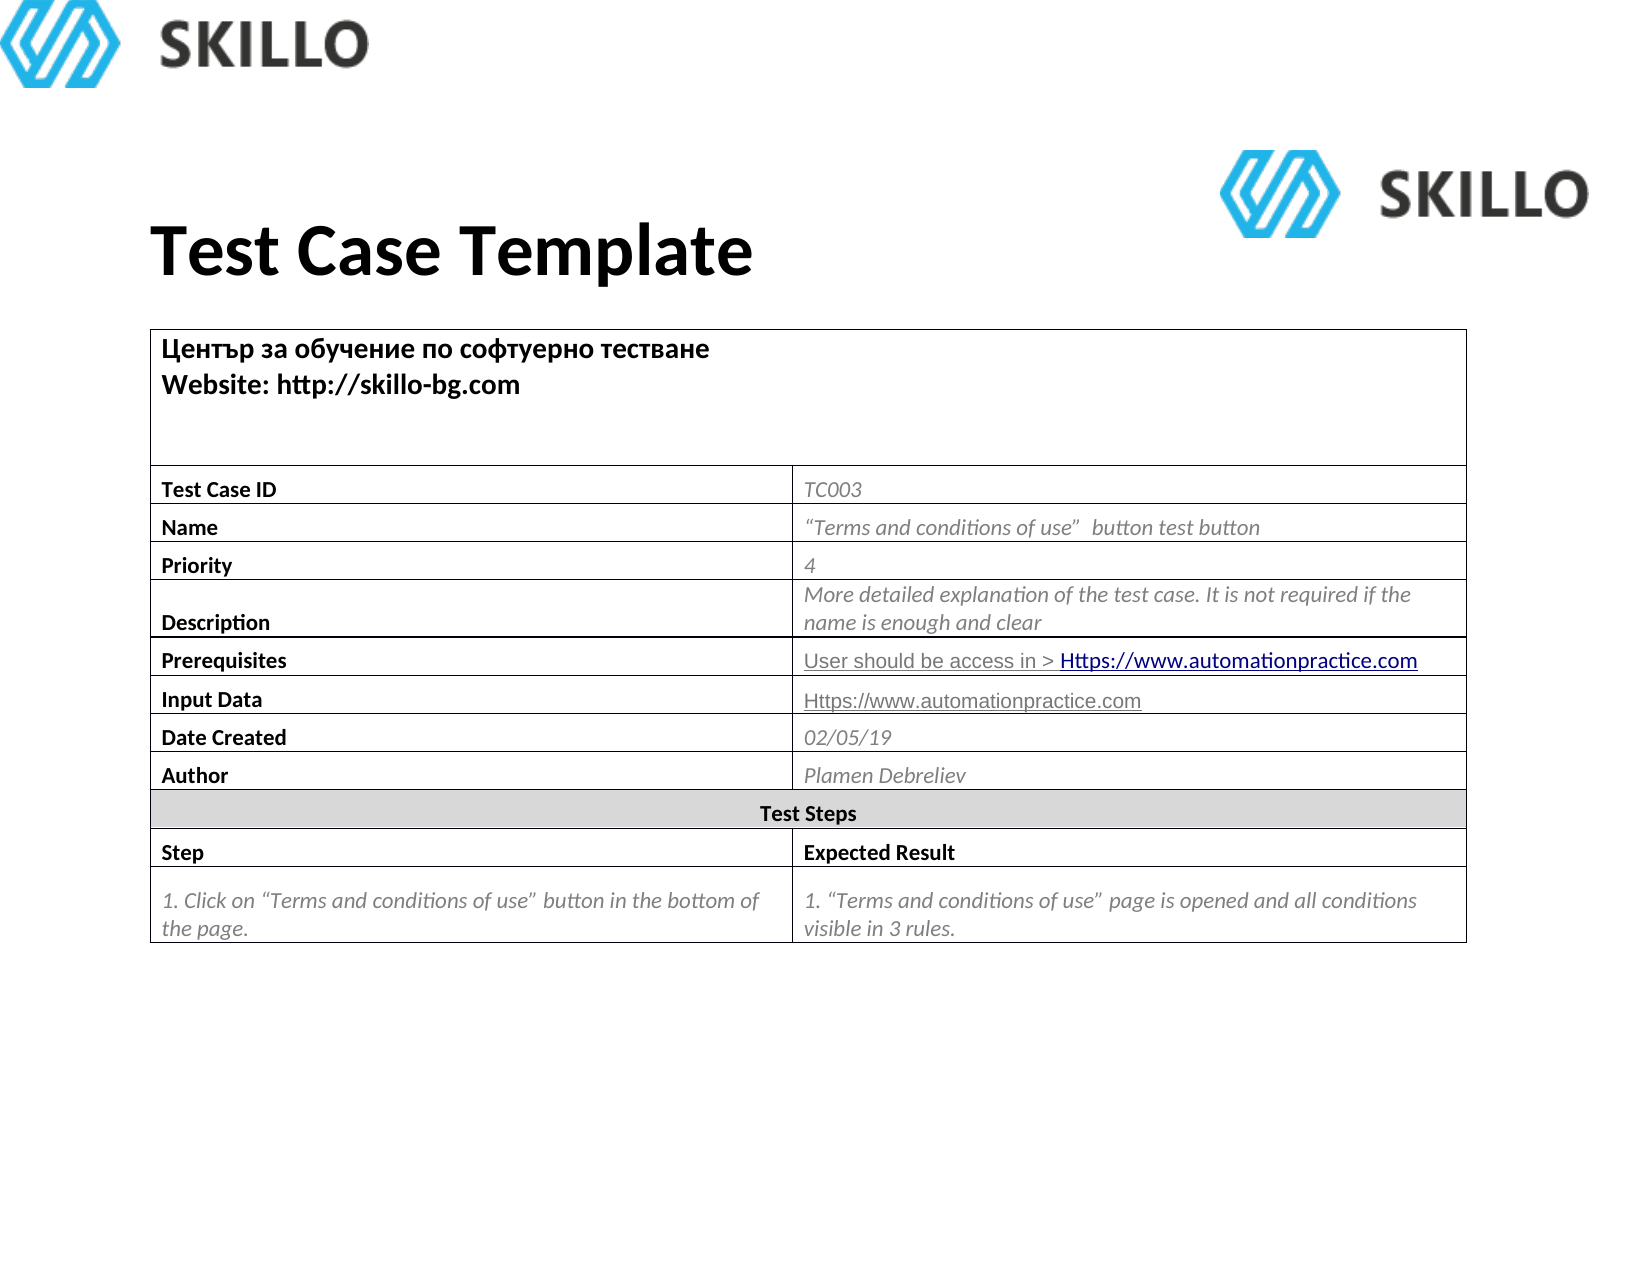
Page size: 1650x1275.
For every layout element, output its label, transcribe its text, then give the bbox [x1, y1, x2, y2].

table_cell User should be access in > Https://www.automationpractice.com [793, 638, 1466, 674]
table_cell Priority [151, 542, 792, 579]
text Test Case Template [150, 203, 1500, 294]
table_cell Https://www.automationpractice.com [793, 676, 1466, 713]
table_cell 1. Click on “Terms and conditions of use” button in the bottom of the page. [151, 867, 792, 942]
table_cell Prerequisites [151, 638, 792, 674]
table_cell Test Steps [151, 790, 1466, 827]
picture [0, 0, 369, 88]
table_cell Input Data [151, 676, 792, 713]
table_cell Expected Result [793, 829, 1466, 866]
table_cell “Terms and conditions of use” button test button [793, 504, 1466, 541]
table_cell Step [151, 829, 792, 866]
table_cell Plamen Debreliev [793, 752, 1466, 789]
table_cell Description [151, 580, 792, 636]
table_cell 05/02/19 [793, 714, 1466, 751]
table_cell TC003 [793, 466, 1466, 503]
table_cell Test Case ID [151, 466, 792, 503]
table_cell More detailed explanation of the test case. It is not required if the name is enough and clear [793, 580, 1466, 636]
table_cell Name [151, 504, 792, 541]
table_header Център за обучение по софтуерно тестване Website: http://skillo-bg.com [151, 330, 1466, 464]
table_cell 1. “Terms and conditions of use” page is opened and all conditions visible in 3 rules. [793, 867, 1466, 942]
table_cell Author [151, 752, 792, 789]
table_cell 4 [793, 542, 1466, 579]
picture [1220, 150, 1589, 238]
table_cell Date Created [151, 714, 792, 751]
